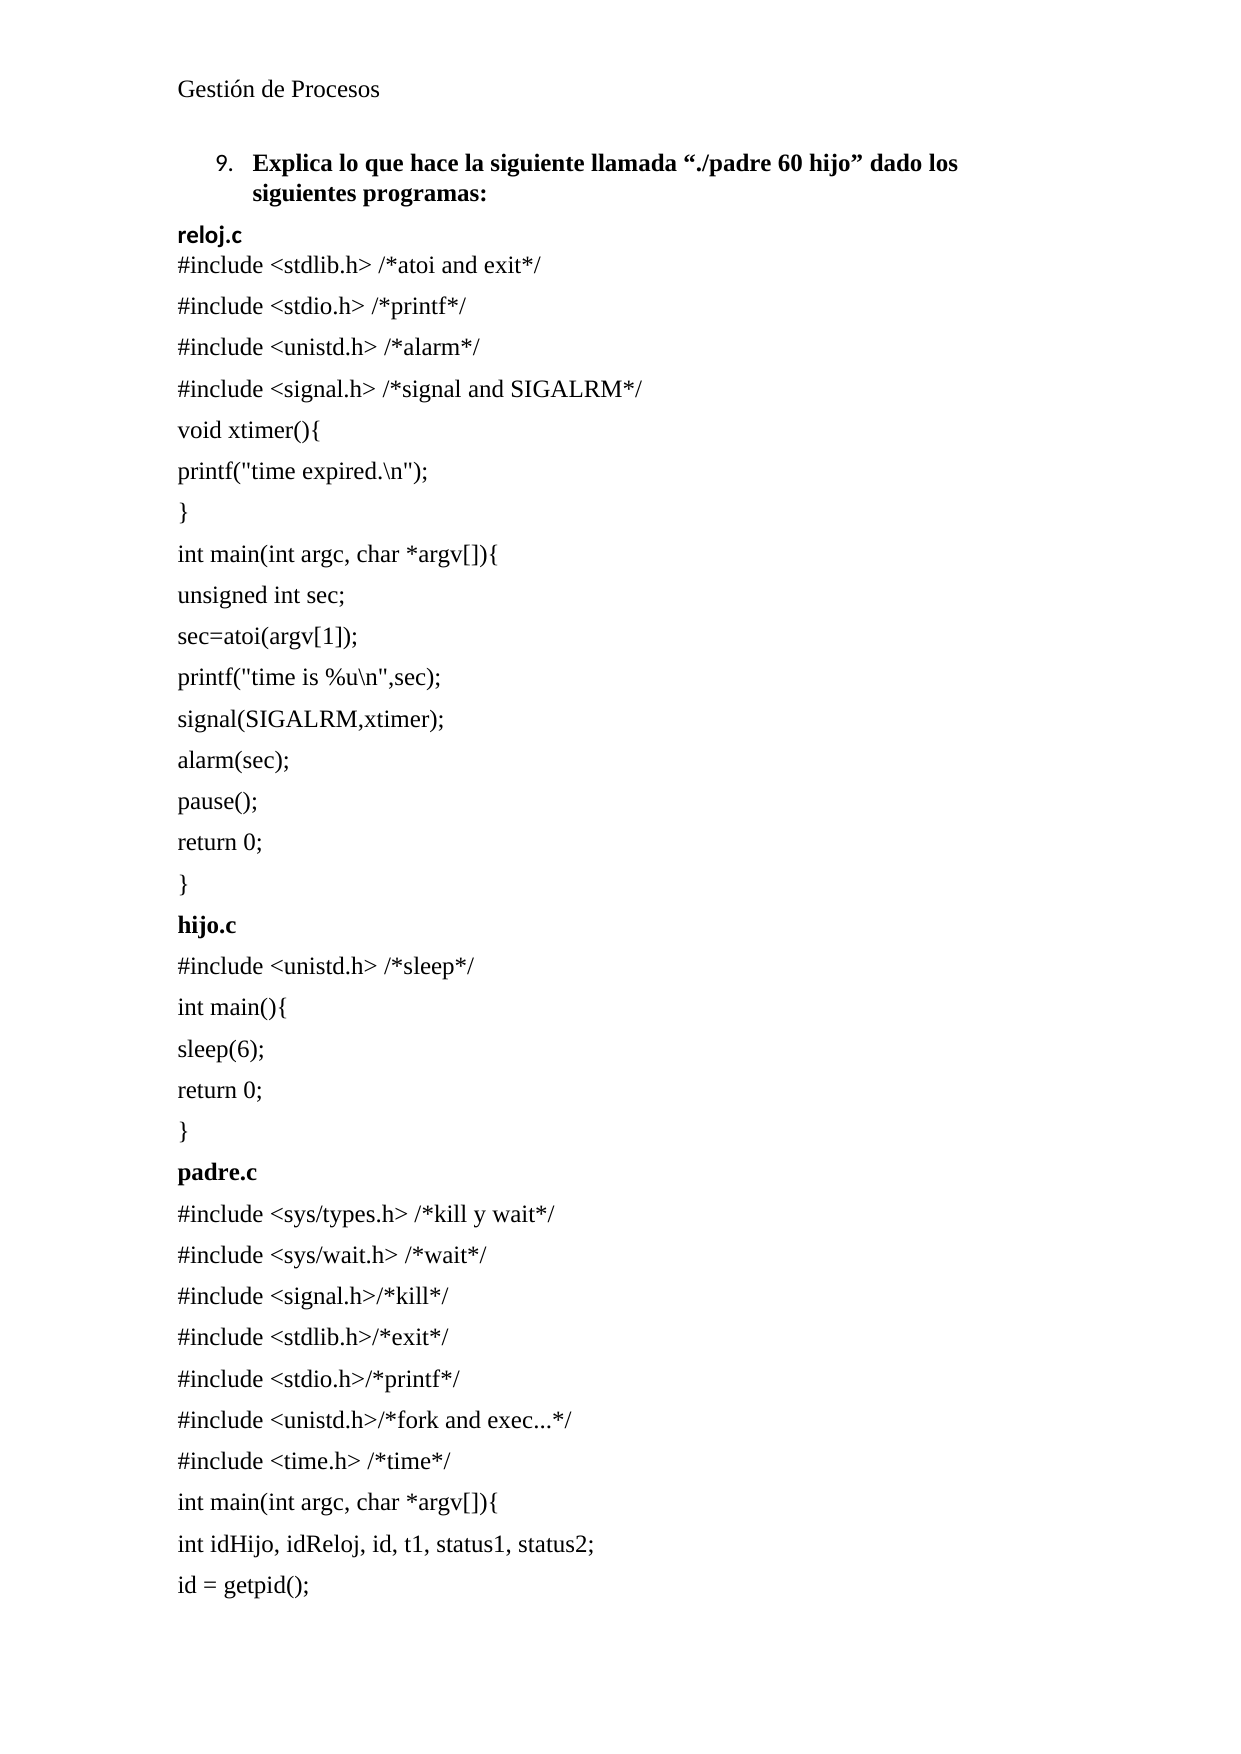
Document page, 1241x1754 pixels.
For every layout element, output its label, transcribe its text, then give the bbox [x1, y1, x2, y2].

text unsigned int sec; [177, 580, 1063, 609]
text #include <unistd.h> /*sleep*/ [177, 951, 1063, 980]
text printf("time expired.\n"); [177, 456, 1063, 485]
text padre.c [177, 1157, 1063, 1186]
text #include <signal.h> /*signal and SIGALRM*/ [177, 374, 1063, 402]
text id = getpid(); [177, 1570, 1063, 1599]
text alarm(sec); [177, 745, 1063, 774]
text } [177, 869, 1063, 897]
text signal(SIGALRM,xtimer); [177, 704, 1063, 732]
text return 0; [177, 827, 1063, 856]
text #include <stdio.h>/*printf*/ [177, 1364, 1063, 1392]
text #include <unistd.h> /*alarm*/ [177, 332, 1063, 361]
text reloj.c [177, 219, 1063, 250]
text int main(int argc, char *argv[]){ [177, 1487, 1063, 1516]
text #include <signal.h>/*kill*/ [177, 1281, 1063, 1310]
text hijo.c [177, 910, 1063, 939]
text } [177, 1116, 1063, 1145]
text int main(int argc, char *argv[]){ [177, 539, 1063, 567]
text return 0; [177, 1075, 1063, 1104]
text #include <sys/wait.h> /*wait*/ [177, 1240, 1063, 1269]
text printf("time is %u\n",sec); [177, 662, 1063, 691]
text #include <stdlib.h> /*atoi and exit*/ [177, 250, 1063, 279]
text #include <stdio.h> /*printf*/ [177, 291, 1063, 320]
text int main(){ [177, 992, 1063, 1021]
text sleep(6); [177, 1034, 1063, 1062]
text } [177, 497, 1063, 526]
text #include <sys/types.h> /*kill y wait*/ [177, 1199, 1063, 1227]
text sec=atoi(argv[1]); [177, 621, 1063, 650]
text #include <time.h> /*time*/ [177, 1446, 1063, 1475]
text pause(); [177, 786, 1063, 815]
text #include <unistd.h>/*fork and exec...*/ [177, 1405, 1063, 1434]
text #include <stdlib.h>/*exit*/ [177, 1322, 1063, 1351]
text int idHijo, idReloj, id, t1, status1, status2; [177, 1529, 1063, 1557]
list Explica lo que hace la siguiente llamada “./padre 60 hijo” dado los siguientes programas: [215, 148, 1063, 207]
text void xtimer(){ [177, 415, 1063, 444]
